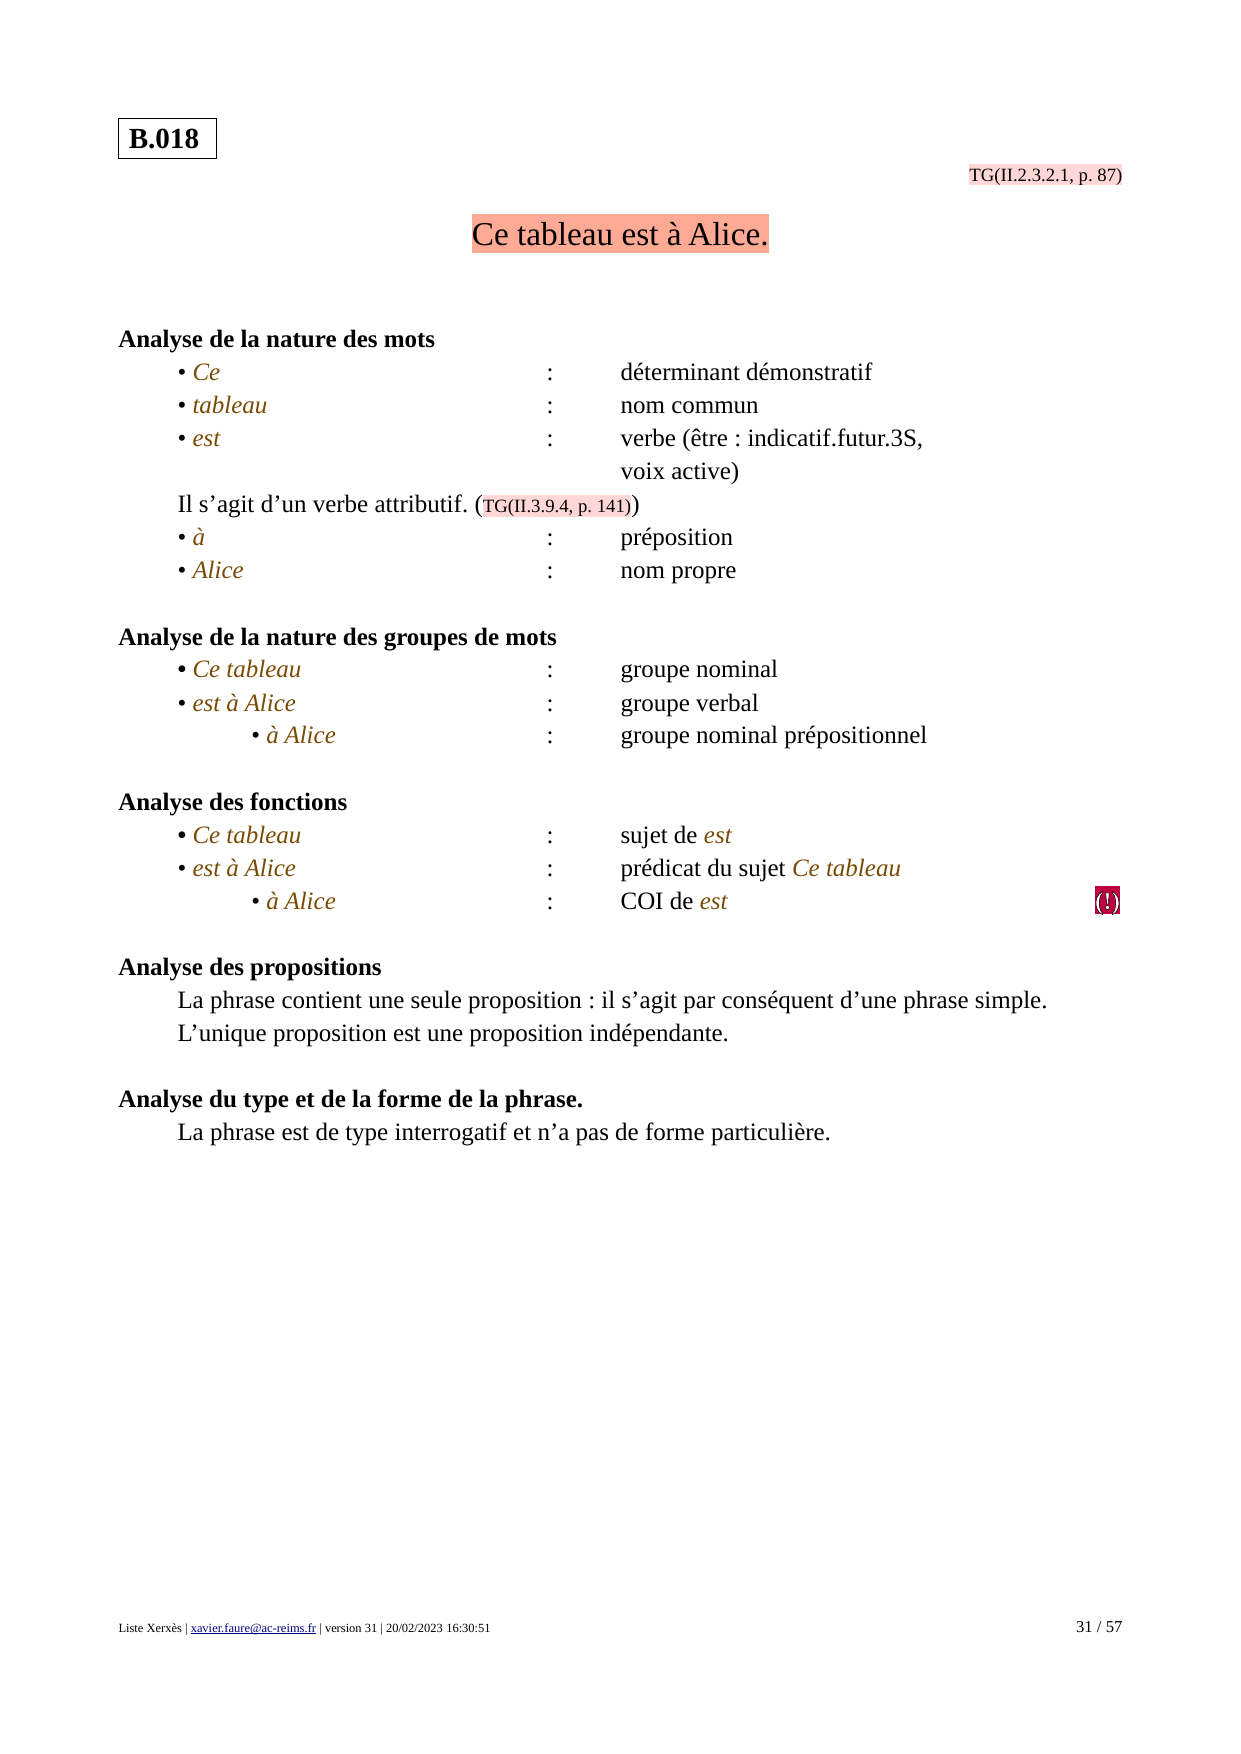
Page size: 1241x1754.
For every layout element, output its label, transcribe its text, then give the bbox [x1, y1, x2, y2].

text • Ce : déterminant démonstratif [177, 357, 1122, 386]
text voix active) [177, 456, 1122, 485]
text L’unique proposition est une proposition indépendante. [177, 1018, 1122, 1047]
text Analyse des fonctions [118, 787, 1122, 815]
text Ce tableau est à Alice. [769, 214, 1122, 253]
text La phrase contient une seule proposition : il s’agit par conséquent d’une phrase simple. [177, 985, 1122, 1013]
text La phrase est de type interrogatif et n’a pas de forme particulière. [177, 1117, 1122, 1146]
text • Ce tableau : sujet de est [177, 820, 1122, 848]
text Il s’agit d’un verbe attributif. (TG(II.3.9.4, p. 141)) [177, 489, 1122, 518]
text • est : verbe (être : indicatif.futur.3S, [177, 423, 1122, 452]
text Analyse du type et de la forme de la phrase. [118, 1084, 1122, 1113]
text TG(II.2.3.2.1, p. 87) [118, 164, 969, 185]
text Analyse de la nature des groupes de mots [118, 622, 1122, 650]
text • est à Alice : prédicat du sujet Ce tableau [177, 853, 1122, 881]
text • à Alice : groupe nominal prépositionnel [177, 721, 1122, 749]
text • à : préposition [177, 522, 1122, 551]
text [217, 118, 1122, 158]
text Ce tableau est à Alice. [118, 214, 472, 253]
text • tableau : nom commun [177, 390, 1122, 419]
text Analyse des propositions [118, 952, 1122, 981]
text • à Alice : COI de est (!) [177, 886, 1095, 914]
text Analyse de la nature des mots [118, 324, 1122, 353]
text • Alice : nom propre [177, 556, 1122, 584]
text • est à Alice : groupe verbal [177, 688, 1122, 716]
text B.018 [119, 119, 216, 158]
text • Ce tableau : groupe nominal [177, 654, 1122, 683]
